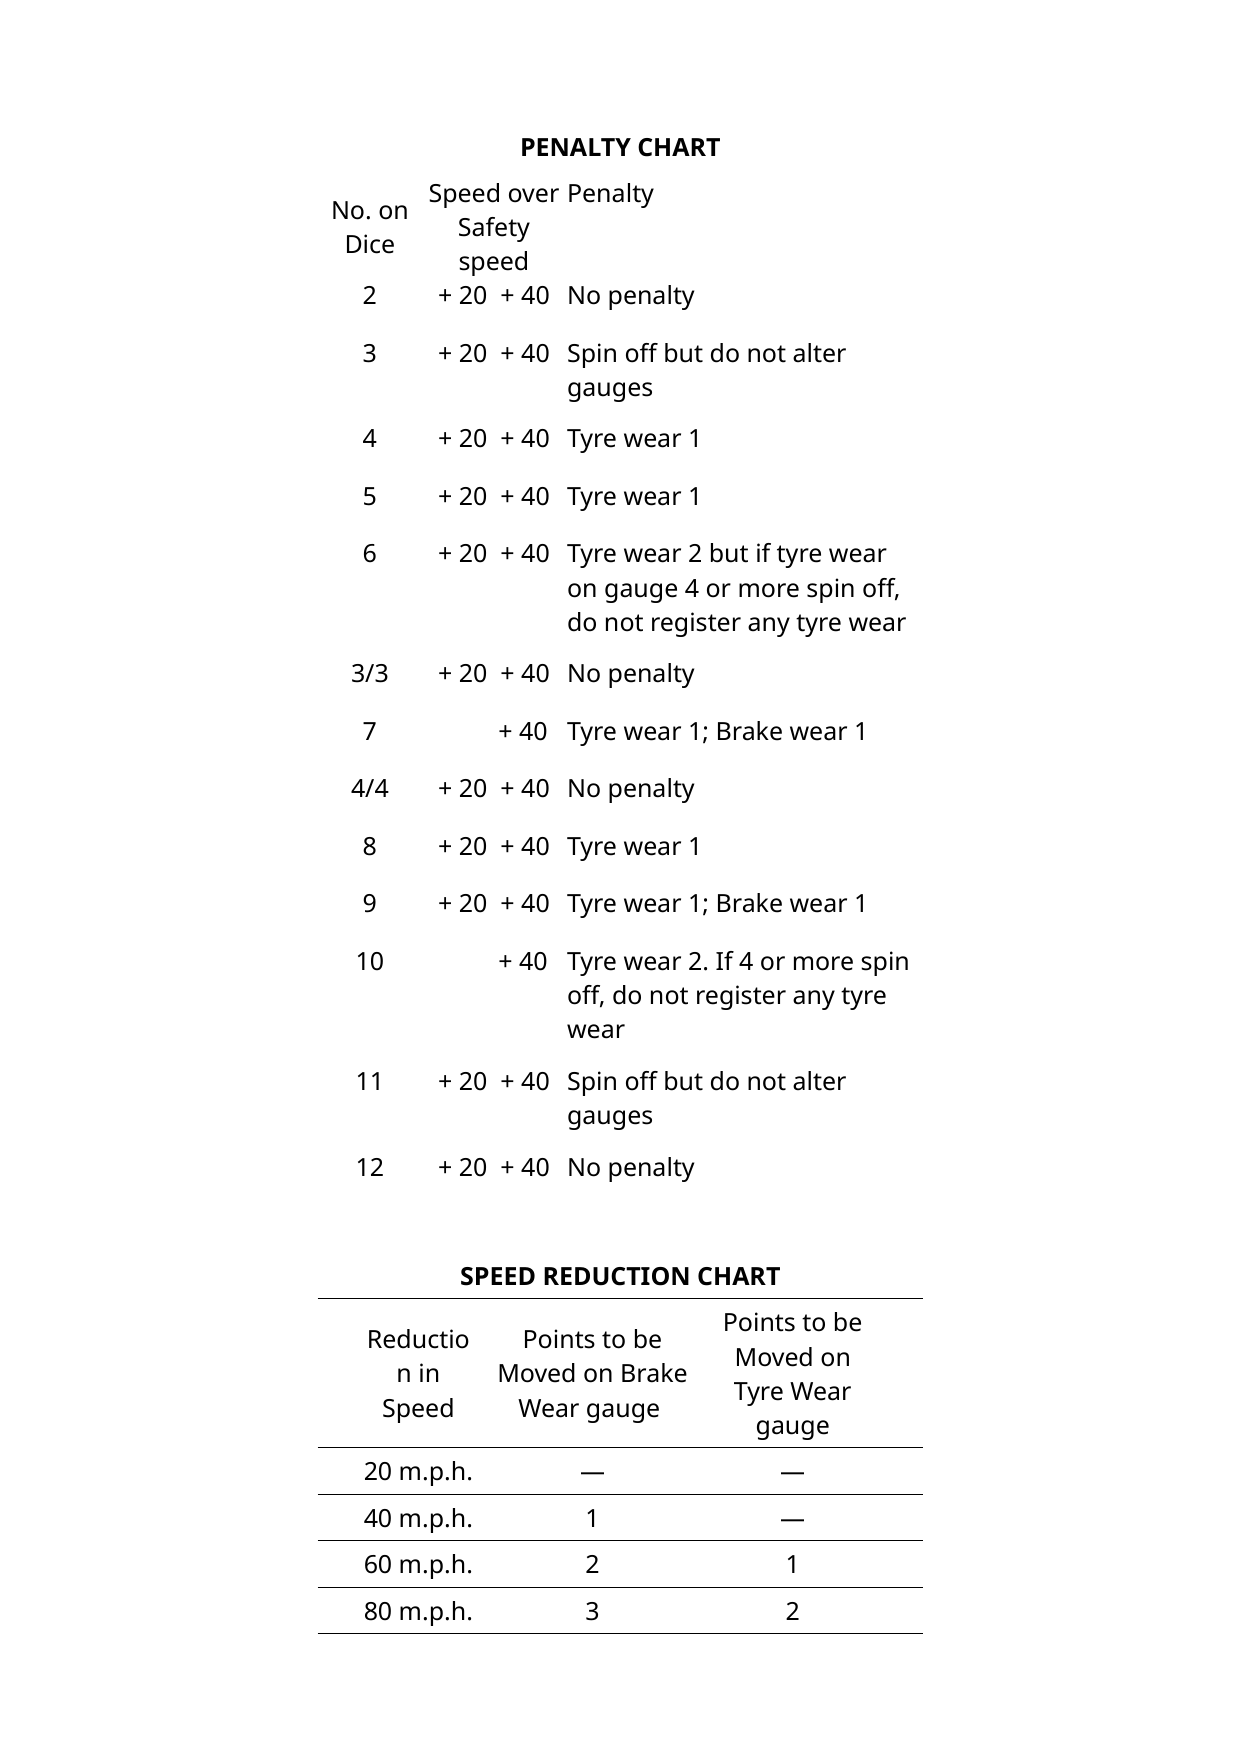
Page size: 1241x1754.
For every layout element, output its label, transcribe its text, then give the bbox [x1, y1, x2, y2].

table_cell Tyre wear 1; Brake wear 1 [567, 886, 921, 943]
table_cell 5 [319, 479, 420, 536]
table_cell [318, 1448, 353, 1494]
table_cell [696, 1588, 700, 1633]
table_cell Reduction in Speed [353, 1299, 483, 1447]
table_cell 9 [319, 886, 420, 943]
table_cell + 20 + 40 [420, 886, 567, 943]
table_cell 2 [319, 278, 420, 335]
table_cell [318, 1299, 353, 1447]
table_cell 8 [319, 829, 420, 886]
table_cell Tyre wear 1 [567, 421, 921, 479]
table_cell [885, 1541, 922, 1587]
table_cell 1 [700, 1541, 884, 1587]
table_cell + 20 + 40 [420, 536, 567, 656]
table_cell 11 [319, 1064, 420, 1149]
table_cell [696, 1299, 700, 1447]
table_cell Tyre wear 1 [567, 829, 921, 886]
table_cell 4/4 [319, 771, 420, 828]
table_cell [696, 1495, 700, 1540]
table_cell 1 [489, 1495, 696, 1540]
table_cell [483, 1299, 489, 1447]
table_cell 12 [319, 1149, 420, 1207]
table_cell 2 [700, 1588, 884, 1633]
table_cell No penalty [567, 656, 921, 713]
table_cell No penalty [567, 771, 921, 828]
table_cell + 20 + 40 [420, 479, 567, 536]
table_cell 2 [489, 1541, 696, 1587]
table_cell [483, 1448, 489, 1494]
table_cell 3 [319, 335, 420, 421]
table_cell — [489, 1448, 696, 1494]
table_cell [483, 1541, 489, 1587]
table_cell [318, 1541, 353, 1587]
table_cell No penalty [567, 278, 921, 335]
table_cell 10 [319, 944, 420, 1063]
table_cell + 20 + 40 [420, 1064, 567, 1149]
table_cell Tyre wear 1; Brake wear 1 [567, 714, 921, 771]
table_cell + 20 + 40 [420, 421, 567, 479]
table_cell [318, 1588, 353, 1633]
table_cell [318, 1495, 353, 1540]
table_cell Spin off but do not alter gauges [567, 1064, 921, 1149]
table_cell + 20 + 40 [420, 335, 567, 421]
table_cell 60 m.p.h. [353, 1541, 483, 1587]
table_cell No. on Dice [319, 176, 420, 278]
table_cell 3/3 [319, 656, 420, 713]
table_cell + 20 + 40 [420, 656, 567, 713]
table_cell [885, 1448, 922, 1494]
table_cell [696, 1448, 700, 1494]
table_cell [885, 1299, 922, 1447]
table_cell [483, 1588, 489, 1633]
table_cell 20 m.p.h. [353, 1448, 483, 1494]
table_cell — [700, 1448, 884, 1494]
table_cell Penalty [567, 176, 921, 278]
table_cell Points to be Moved on Tyre Wear gauge [700, 1299, 884, 1447]
table_cell Speed over Safety speed [420, 176, 567, 278]
table_header PENALTY CHART [319, 118, 921, 176]
table_cell + 20 + 40 [420, 1149, 567, 1207]
table_cell No penalty [567, 1149, 921, 1207]
table_cell [696, 1541, 700, 1587]
table_cell [885, 1495, 922, 1540]
table_cell + 20 + 40 [420, 771, 567, 828]
table_cell Tyre wear 1 [567, 479, 921, 536]
table_cell 40 m.p.h. [353, 1495, 483, 1540]
table_cell Tyre wear 2. If 4 or more spin off, do not register any tyre wear [567, 944, 921, 1063]
table_cell + 40 [420, 714, 567, 771]
table_cell Tyre wear 2 but if tyre wear on gauge 4 or more spin off, do not register any tyre wear [567, 536, 921, 656]
table_cell 80 m.p.h. [353, 1588, 483, 1633]
table_cell Spin off but do not alter gauges [567, 335, 921, 421]
table_cell Points to be Moved on Brake Wear gauge [489, 1299, 696, 1447]
table_header SPEED REDUCTION CHART [318, 1241, 922, 1298]
table_cell + 20 + 40 [420, 829, 567, 886]
table_cell 4 [319, 421, 420, 479]
table_cell [483, 1495, 489, 1540]
table_cell — [700, 1495, 884, 1540]
table_cell 7 [319, 714, 420, 771]
table_cell 6 [319, 536, 420, 656]
table_cell + 40 [420, 944, 567, 1063]
table_cell + 20 + 40 [420, 278, 567, 335]
table_cell [885, 1588, 922, 1633]
table_cell 3 [489, 1588, 696, 1633]
